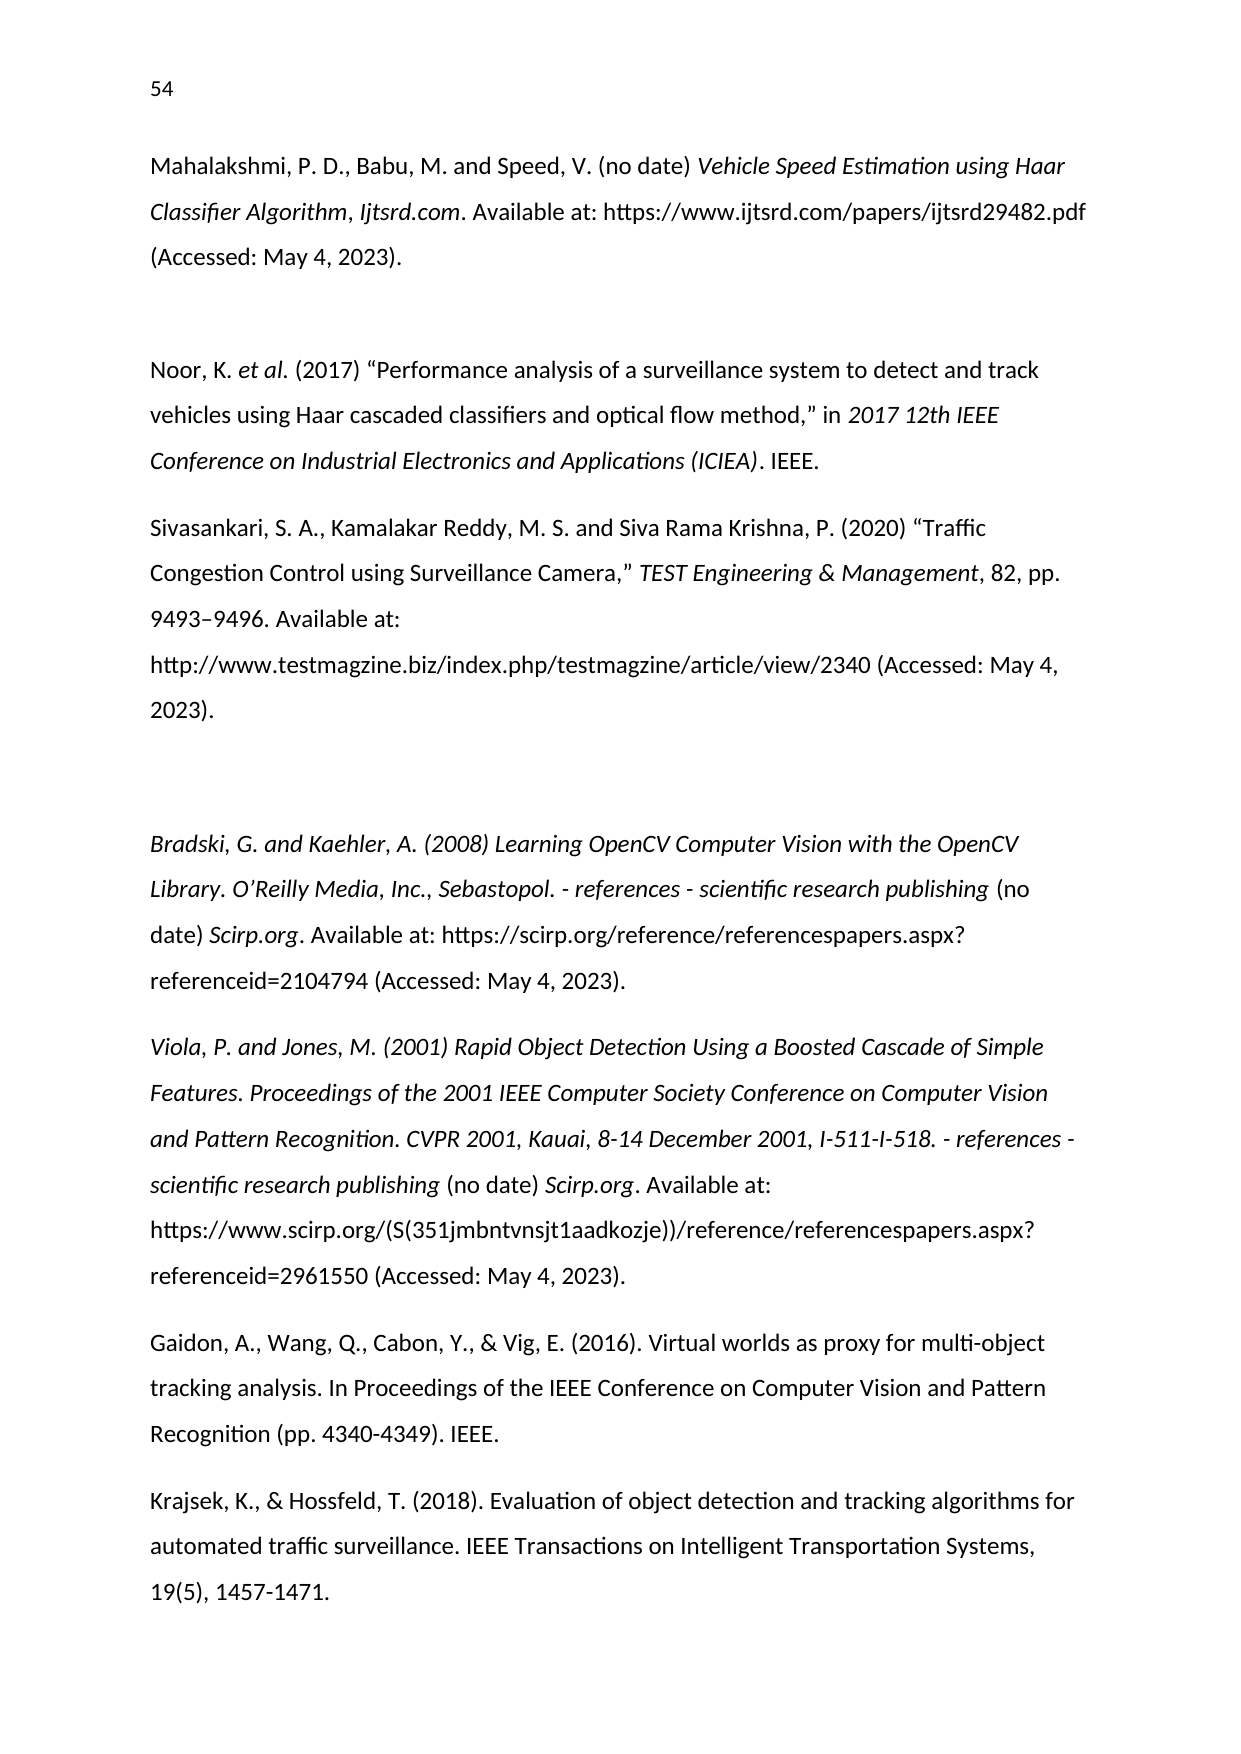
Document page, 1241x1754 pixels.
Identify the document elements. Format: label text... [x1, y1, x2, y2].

text Noor, K. et al. (2017) “Performance analysis of a surveillance system to detect and track vehicles using Haar cascaded classifiers and optical flow method,” in 2017 12th IEEE Conference on Industrial Electronics and Applications (ICIEA). IEEE. [150, 354, 1090, 476]
text Gaidon, A., Wang, Q., Cabon, Y., & Vig, E. (2016). Virtual worlds as proxy for multi-object tracking analysis. In Proceedings of the IEEE Conference on Computer Vision and Pattern Recognition (pp. 4340-4349). IEEE. [150, 1327, 1090, 1449]
text Viola, P. and Jones, M. (2001) Rapid Object Detection Using a Boosted Cascade of Simple Features. Proceedings of the 2001 IEEE Computer Society Conference on Computer Vision and Pattern Recognition. CVPR 2001, Kauai, 8-14 December 2001, I-511-I-518. - references - scientific research publishing (no date) Scirp.org. Available at: https://www.scirp.org/(S(351jmbntvnsjt1aadkozje))/reference/referencespapers.aspx?referenceid=2961550 (Accessed: May 4, 2023). [150, 1032, 1090, 1291]
text Sivasankari, S. A., Kamalakar Reddy, M. S. and Siva Rama Krishna, P. (2020) “Traffic Congestion Control using Surveillance Camera,” TEST Engineering & Management, 82, pp. 9493–9496. Available at: http://www.testmagzine.biz/index.php/testmagzine/article/view/2340 (Accessed: May 4, 2023). [150, 512, 1090, 725]
text Bradski, G. and Kaehler, A. (2008) Learning OpenCV Computer Vision with the OpenCV Library. O’Reilly Media, Inc., Sebastopol. - references - scientific research publishing (no date) Scirp.org. Available at: https://scirp.org/reference/referencespapers.aspx?referenceid=2104794 (Accessed: May 4, 2023). [150, 828, 1090, 996]
text Krajsek, K., & Hossfeld, T. (2018). Evaluation of object detection and tracking algorithms for automated traffic surveillance. IEEE Transactions on Intelligent Transportation Systems, 19(5), 1457-1471. [150, 1485, 1090, 1607]
text Mahalakshmi, P. D., Babu, M. and Speed, V. (no date) Vehicle Speed Estimation using Haar Classifier Algorithm, Ijtsrd.com. Available at: https://www.ijtsrd.com/papers/ijtsrd29482.pdf (Accessed: May 4, 2023). [150, 150, 1090, 272]
